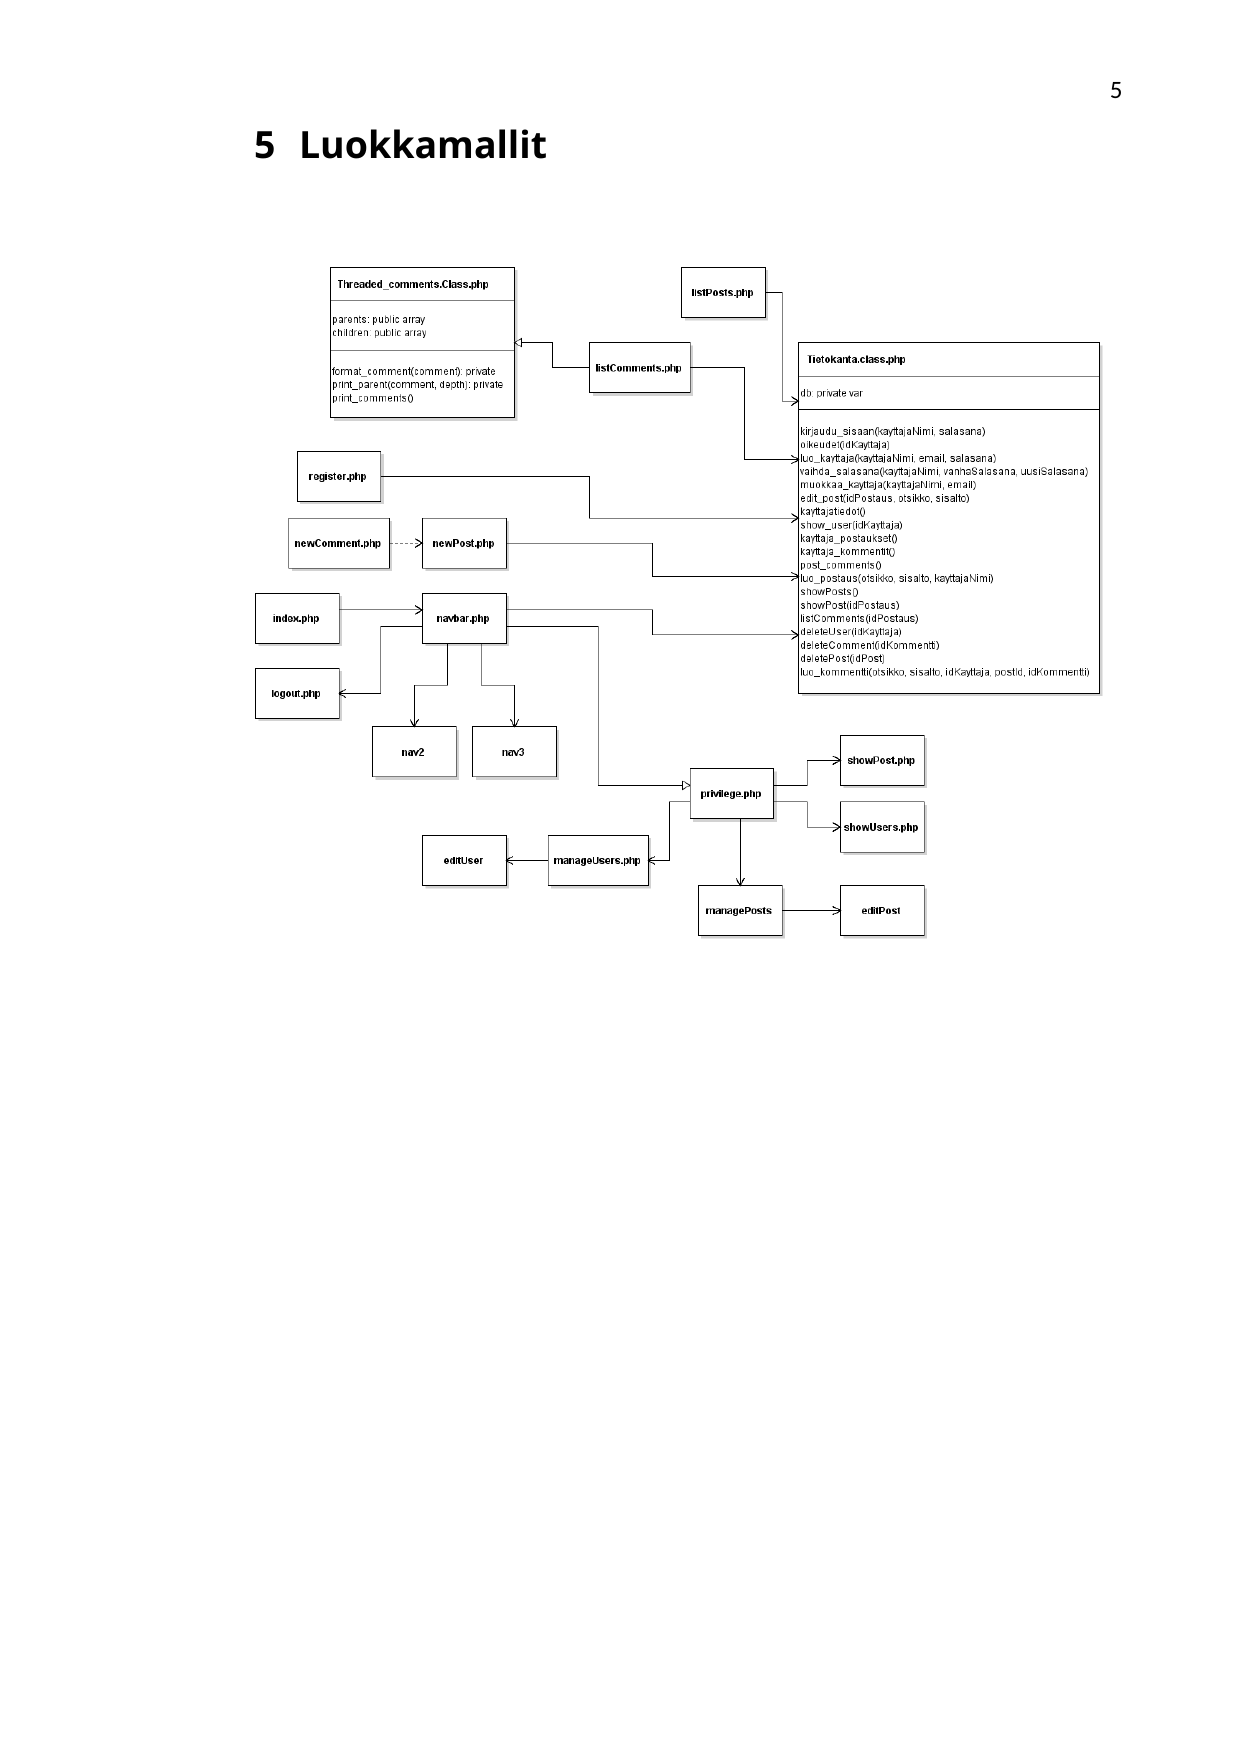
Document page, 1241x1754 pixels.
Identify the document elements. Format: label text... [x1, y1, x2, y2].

subtitle Luokkamallit [254, 118, 1122, 169]
picture [253, 219, 1123, 949]
